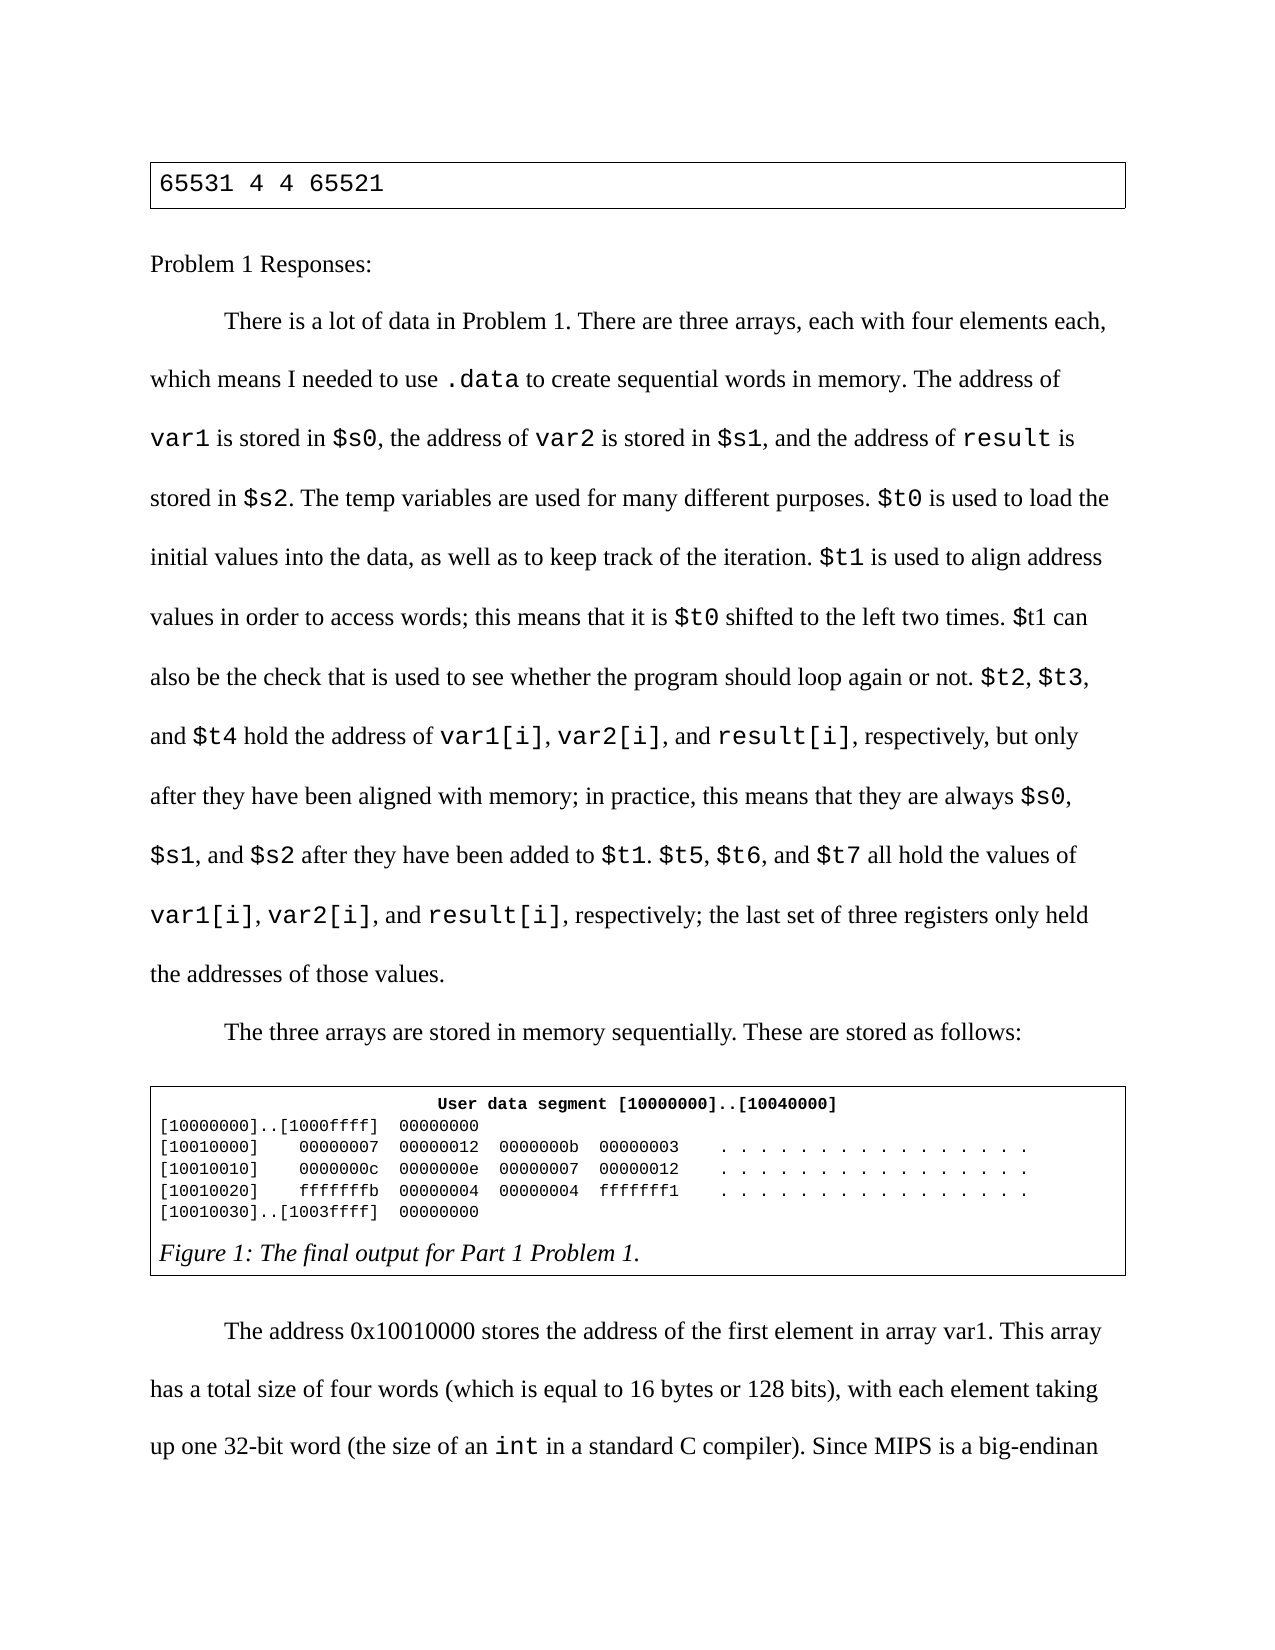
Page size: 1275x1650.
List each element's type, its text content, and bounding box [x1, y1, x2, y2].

text The three arrays are stored in memory sequentially. These are stored as follows: [150, 1017, 1125, 1046]
text 65531 4 4 65521 [159, 171, 1116, 199]
text Figure 1: The final output for Part 1 Problem 1. [159, 1238, 1116, 1267]
text There is a lot of data in Problem 1. There are three arrays, each with four elements each, which means I needed to use .data to create sequential words in memory. The address of var1 is stored in $s0, the address of var2 is stored in $s1, and the address of result is stored in $s2. The temp variables are used for many different purposes. $t0 is used to load the initial values into the data, as well as to keep track of the iteration. $t1 is used to align address values in order to access words; this means that it is $t0 shifted to the left two times. $t1 can also be the check that is used to see whether the program should loop again or not. $t2, $t3, and $t4 hold the address of var1[i], var2[i], and result[i], respectively, but only after they have been aligned with memory; in practice, this means that they are always $s0, $s1, and $s2 after they have been added to $t1. $t5, $t6, and $t7 all hold the values of var1[i], var2[i], and result[i], respectively; the last set of three registers only held the addresses of those values. [150, 306, 1125, 988]
text [151, 1087, 1125, 1275]
text [150, 150, 1125, 162]
text The address 0x10010000 stores the address of the first element in array var1. This array has a total size of four words (which is equal to 16 bytes or 128 bits), with each element taking up one 32-bit word (the size of an int in a standard C compiler). Since MIPS is a big-endinan [150, 1276, 1125, 1462]
text Problem 1 Responses: [150, 209, 1125, 277]
text [10000000]..[1000ffff] 00000000 [10010000] 00000007 00000012 0000000b 00000003 . . . . . . . . . . . . . . . . [10010010] 0000000c 0000000e 00000007 00000012 . . . . . . . . . . . . . . . . [10010020] fffffffb 00000004 00000004 fffffff1 . . . . . . . . . . . . . . . . [10010030]..[1003ffff] 00000000 [159, 1117, 1116, 1223]
text [151, 163, 1125, 208]
text User data segment [10000000]..[10040000] [159, 1095, 1116, 1114]
